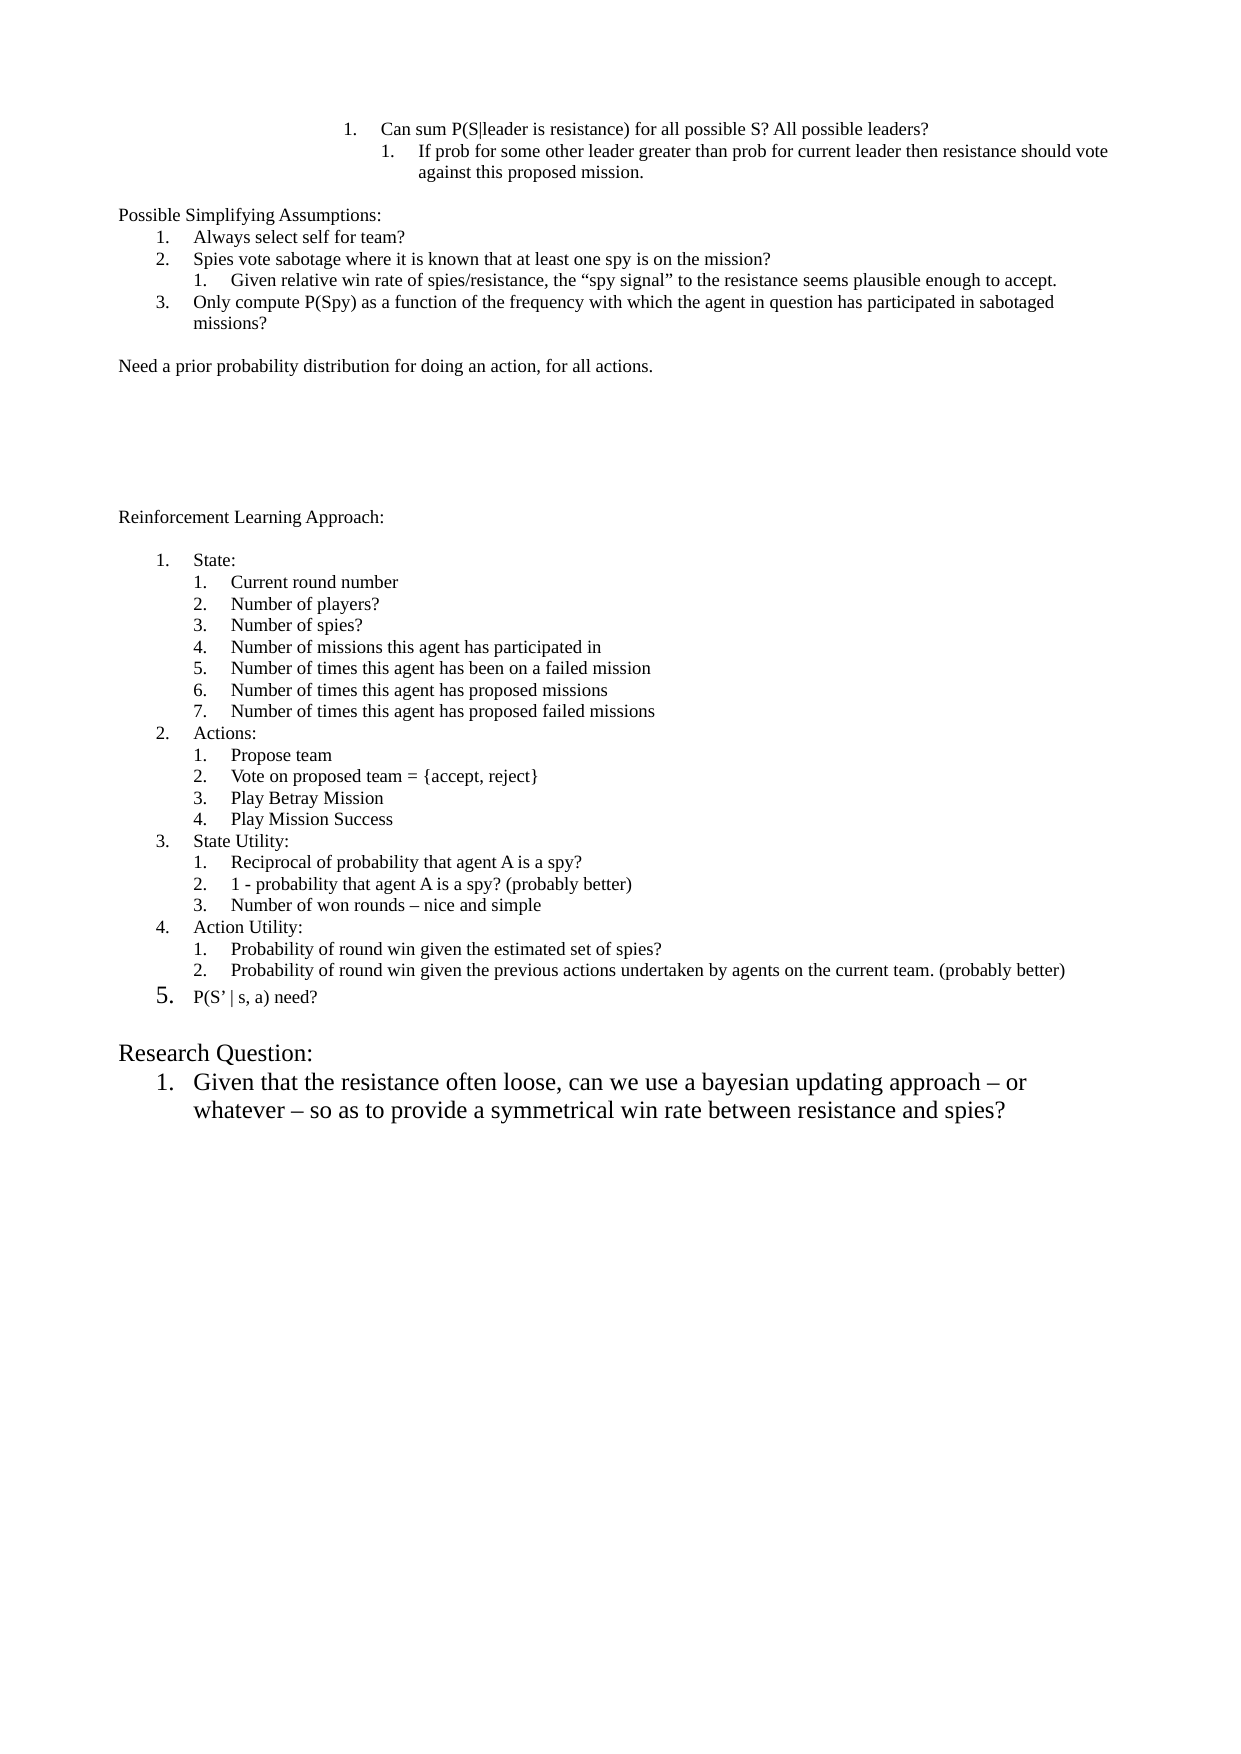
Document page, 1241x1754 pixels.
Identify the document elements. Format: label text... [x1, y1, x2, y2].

list Propose team [193, 743, 1122, 765]
list Given that the resistance often loose, can we use a bayesian updating approach – or whatever – so as to provide a symmetrical win rate between resistance and spies? [156, 1067, 1122, 1124]
list Current round number [193, 571, 1122, 592]
list Number of missions this agent has participated in [193, 636, 1122, 657]
list Actions: [156, 722, 1122, 743]
list If prob for some other leader greater than prob for current leader then resistance should vote against this proposed mission. [381, 140, 1122, 183]
list Number of times this agent has proposed failed missions [193, 700, 1122, 722]
list Spies vote sabotage where it is known that at least one spy is on the mission? [156, 247, 1122, 269]
text Possible Simplifying Assumptions: [118, 204, 1122, 226]
text Reinforcement Learning Approach: [118, 506, 1122, 528]
list Can sum P(S|leader is resistance) for all possible S? All possible leaders? [343, 118, 1122, 140]
list State Utility: [156, 830, 1122, 851]
list P(S’ | s, a) need? [156, 981, 1122, 1009]
list Number of won rounds – nice and simple [193, 894, 1122, 916]
text Need a prior probability distribution for doing an action, for all actions. [118, 355, 1122, 377]
list Always select self for team? [156, 226, 1122, 247]
list Number of players? [193, 592, 1122, 614]
list State: [156, 549, 1122, 571]
text Research Question: [118, 1038, 1122, 1067]
list Action Utility: [156, 916, 1122, 937]
list Play Mission Success [193, 808, 1122, 830]
list Number of times this agent has proposed missions [193, 679, 1122, 700]
list Only compute P(Spy) as a function of the frequency with which the agent in question has participated in sabotaged missions? [156, 291, 1122, 334]
list 1 - probability that agent A is a spy? (probably better) [193, 873, 1122, 894]
list Probability of round win given the estimated set of spies? [193, 937, 1122, 959]
list Probability of round win given the previous actions undertaken by agents on the current team. (probably better) [193, 959, 1122, 981]
list Vote on proposed team = {accept, reject} [193, 765, 1122, 787]
list Reciprocal of probability that agent A is a spy? [193, 851, 1122, 873]
list Given relative win rate of spies/resistance, the “spy signal” to the resistance seems plausible enough to accept. [193, 269, 1122, 291]
list Number of spies? [193, 614, 1122, 636]
list Play Betray Mission [193, 787, 1122, 808]
list Number of times this agent has been on a failed mission [193, 657, 1122, 679]
